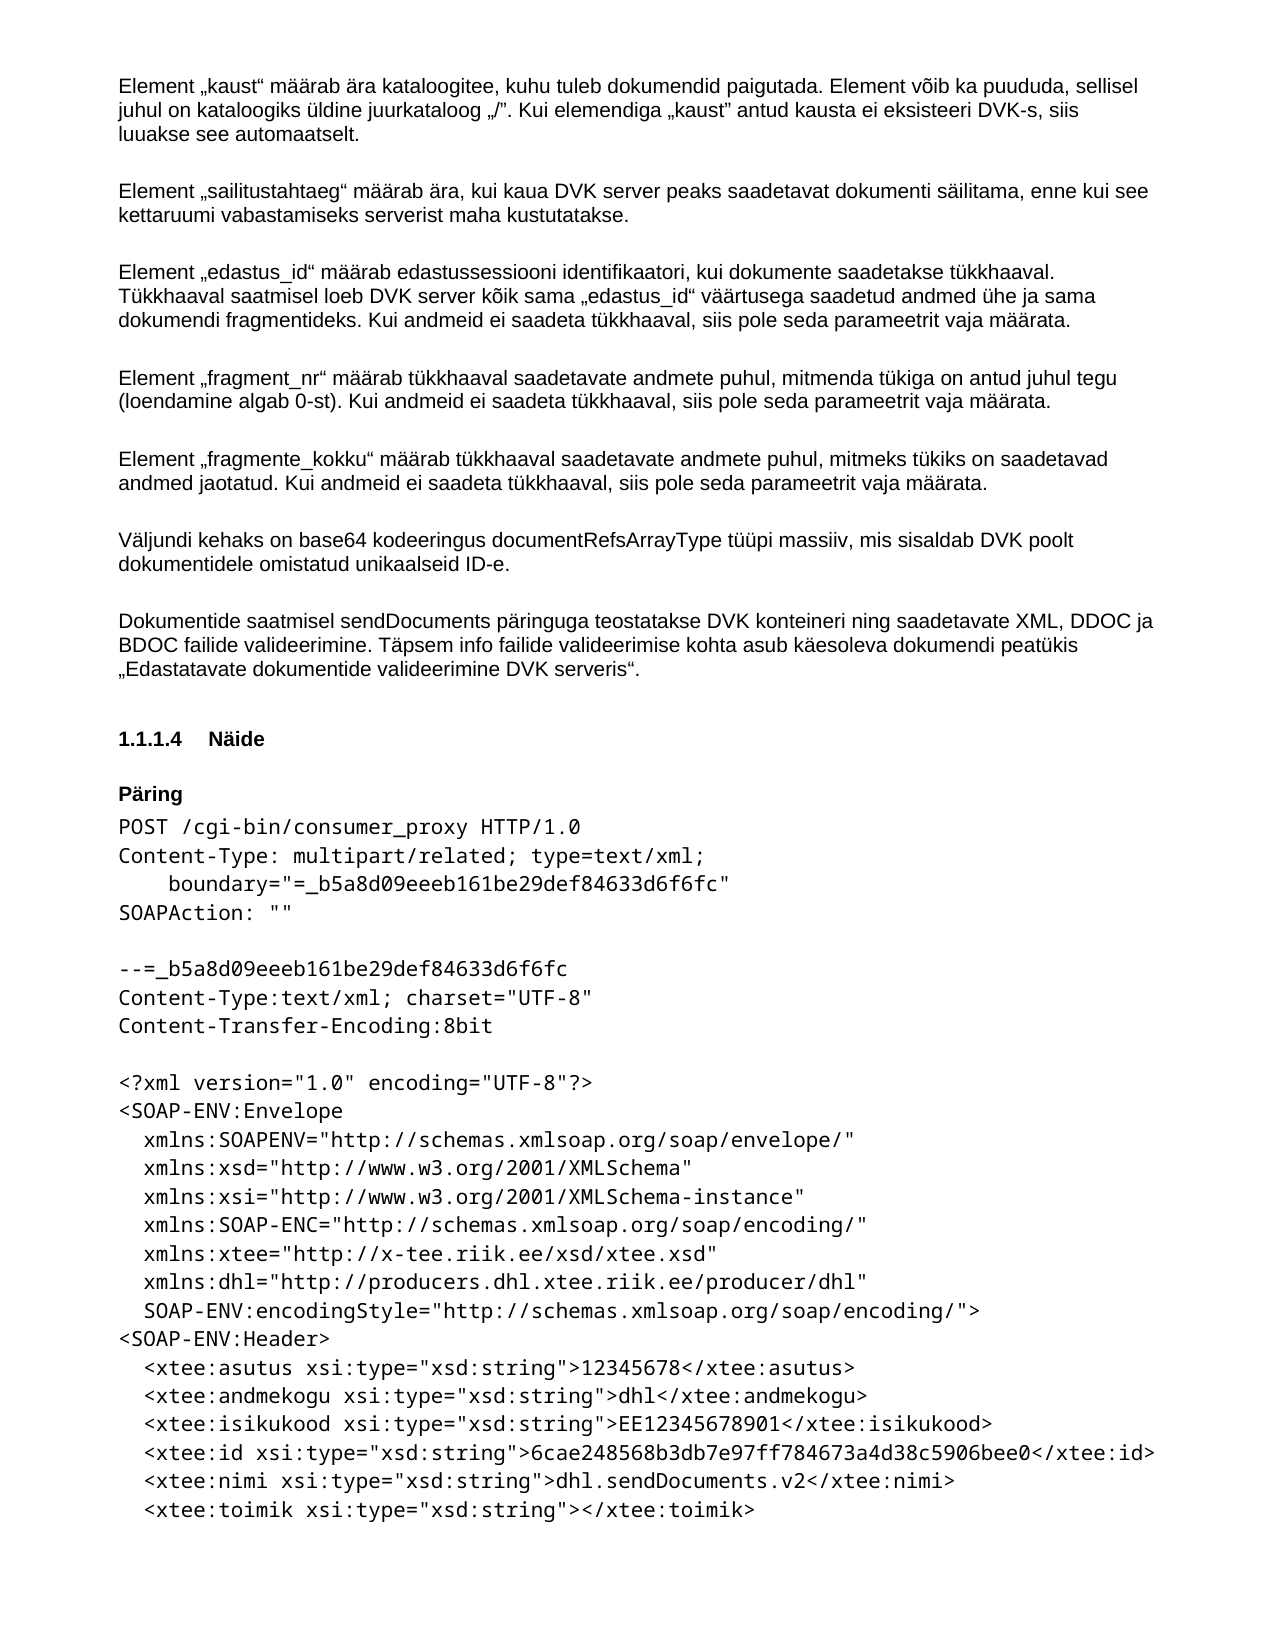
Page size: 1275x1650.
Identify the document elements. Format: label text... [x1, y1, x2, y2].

text xmlns:xtee="http://x-tee.riik.ee/xsd/xtee.xsd" [118, 1239, 1157, 1267]
text Content-Type: multipart/related; type=text/xml; [118, 841, 1157, 869]
text SOAP-ENV:encodingStyle="http://schemas.xmlsoap.org/soap/encoding/"> [118, 1296, 1157, 1324]
text <xtee:andmekogu xsi:type="xsd:string">dhl</xtee:andmekogu> [118, 1381, 1157, 1409]
text <xtee:nimi xsi:type="xsd:string">dhl.sendDocuments.v2</xtee:nimi> [118, 1466, 1157, 1495]
subtitle Päring [118, 782, 1157, 806]
text Content-Transfer-Encoding:8bit [118, 1011, 1157, 1040]
text Element „kaust“ määrab ära kataloogitee, kuhu tuleb dokumendid paigutada. Element võib ka puududa, sellisel juhul on kataloogiks üldine juurkataloog „/”. Kui elemendiga „kaust” antud kausta ei eksisteeri DVK-s, siis luuakse see automaatselt. [118, 74, 1157, 146]
text <xtee:asutus xsi:type="xsd:string">12345678</xtee:asutus> [118, 1353, 1157, 1381]
text xmlns:dhl="http://producers.dhl.xtee.riik.ee/producer/dhl" [118, 1267, 1157, 1296]
text Content-Type:text/xml; charset="UTF-8" [118, 983, 1157, 1011]
text Element „fragment_nr“ määrab tükkhaaval saadetavate andmete puhul, mitmenda tükiga on antud juhul tegu (loendamine algab 0-st). Kui andmeid ei saadeta tükkhaaval, siis pole seda parameetrit vaja määrata. [118, 365, 1157, 413]
subtitle Näide [118, 727, 1157, 751]
text boundary="=_b5a8d09eeeb161be29def84633d6f6fc" [118, 869, 1157, 898]
text Element „sailitustahtaeg“ määrab ära, kui kaua DVK server peaks saadetavat dokumenti säilitama, enne kui see kettaruumi vabastamiseks serverist maha kustutatakse. [118, 179, 1157, 227]
text Element „edastus_id“ määrab edastussessiooni identifikaatori, kui dokumente saadetakse tükkhaaval. Tükkhaaval saatmisel loeb DVK server kõik sama „edastus_id“ väärtusega saadetud andmed ühe ja sama dokumendi fragmentideks. Kui andmeid ei saadeta tükkhaaval, siis pole seda parameetrit vaja määrata. [118, 260, 1157, 332]
text POST /cgi-bin/consumer_proxy HTTP/1.0 [118, 812, 1157, 841]
text <SOAP-ENV:Envelope [118, 1097, 1157, 1125]
text <xtee:toimik xsi:type="xsd:string"></xtee:toimik> [118, 1495, 1157, 1523]
text <?xml version="1.0" encoding="UTF-8"?> [118, 1068, 1157, 1097]
text <xtee:isikukood xsi:type="xsd:string">EE12345678901</xtee:isikukood> [118, 1409, 1157, 1438]
text Väljundi kehaks on base64 kodeeringus documentRefsArrayType tüüpi massiiv, mis sisaldab DVK poolt dokumentidele omistatud unikaalseid ID-e. [118, 528, 1157, 576]
text SOAPAction: "" [118, 898, 1157, 926]
text <xtee:id xsi:type="xsd:string">6cae248568b3db7e97ff784673a4d38c5906bee0</xtee:id> [118, 1438, 1157, 1466]
text xmlns:xsi="http://www.w3.org/2001/XMLSchema-instance" [118, 1182, 1157, 1210]
text Element „fragmente_kokku“ määrab tükkhaaval saadetavate andmete puhul, mitmeks tükiks on saadetavad andmed jaotatud. Kui andmeid ei saadeta tükkhaaval, siis pole seda parameetrit vaja määrata. [118, 447, 1157, 494]
text xmlns:xsd="http://www.w3.org/2001/XMLSchema" [118, 1153, 1157, 1182]
text Dokumentide saatmisel sendDocuments päringuga teostatakse DVK konteineri ning saadetavate XML, DDOC ja BDOC failide valideerimine. Täpsem info failide valideerimise kohta asub käesoleva dokumendi peatükis „Edastatavate dokumentide valideerimine DVK serveris“. [118, 609, 1157, 681]
text xmlns:SOAPENV="http://schemas.xmlsoap.org/soap/envelope/" [118, 1125, 1157, 1153]
text --=_b5a8d09eeeb161be29def84633d6f6fc [118, 954, 1157, 983]
text <SOAP-ENV:Header> [118, 1324, 1157, 1353]
text xmlns:SOAP-ENC="http://schemas.xmlsoap.org/soap/encoding/" [118, 1210, 1157, 1239]
